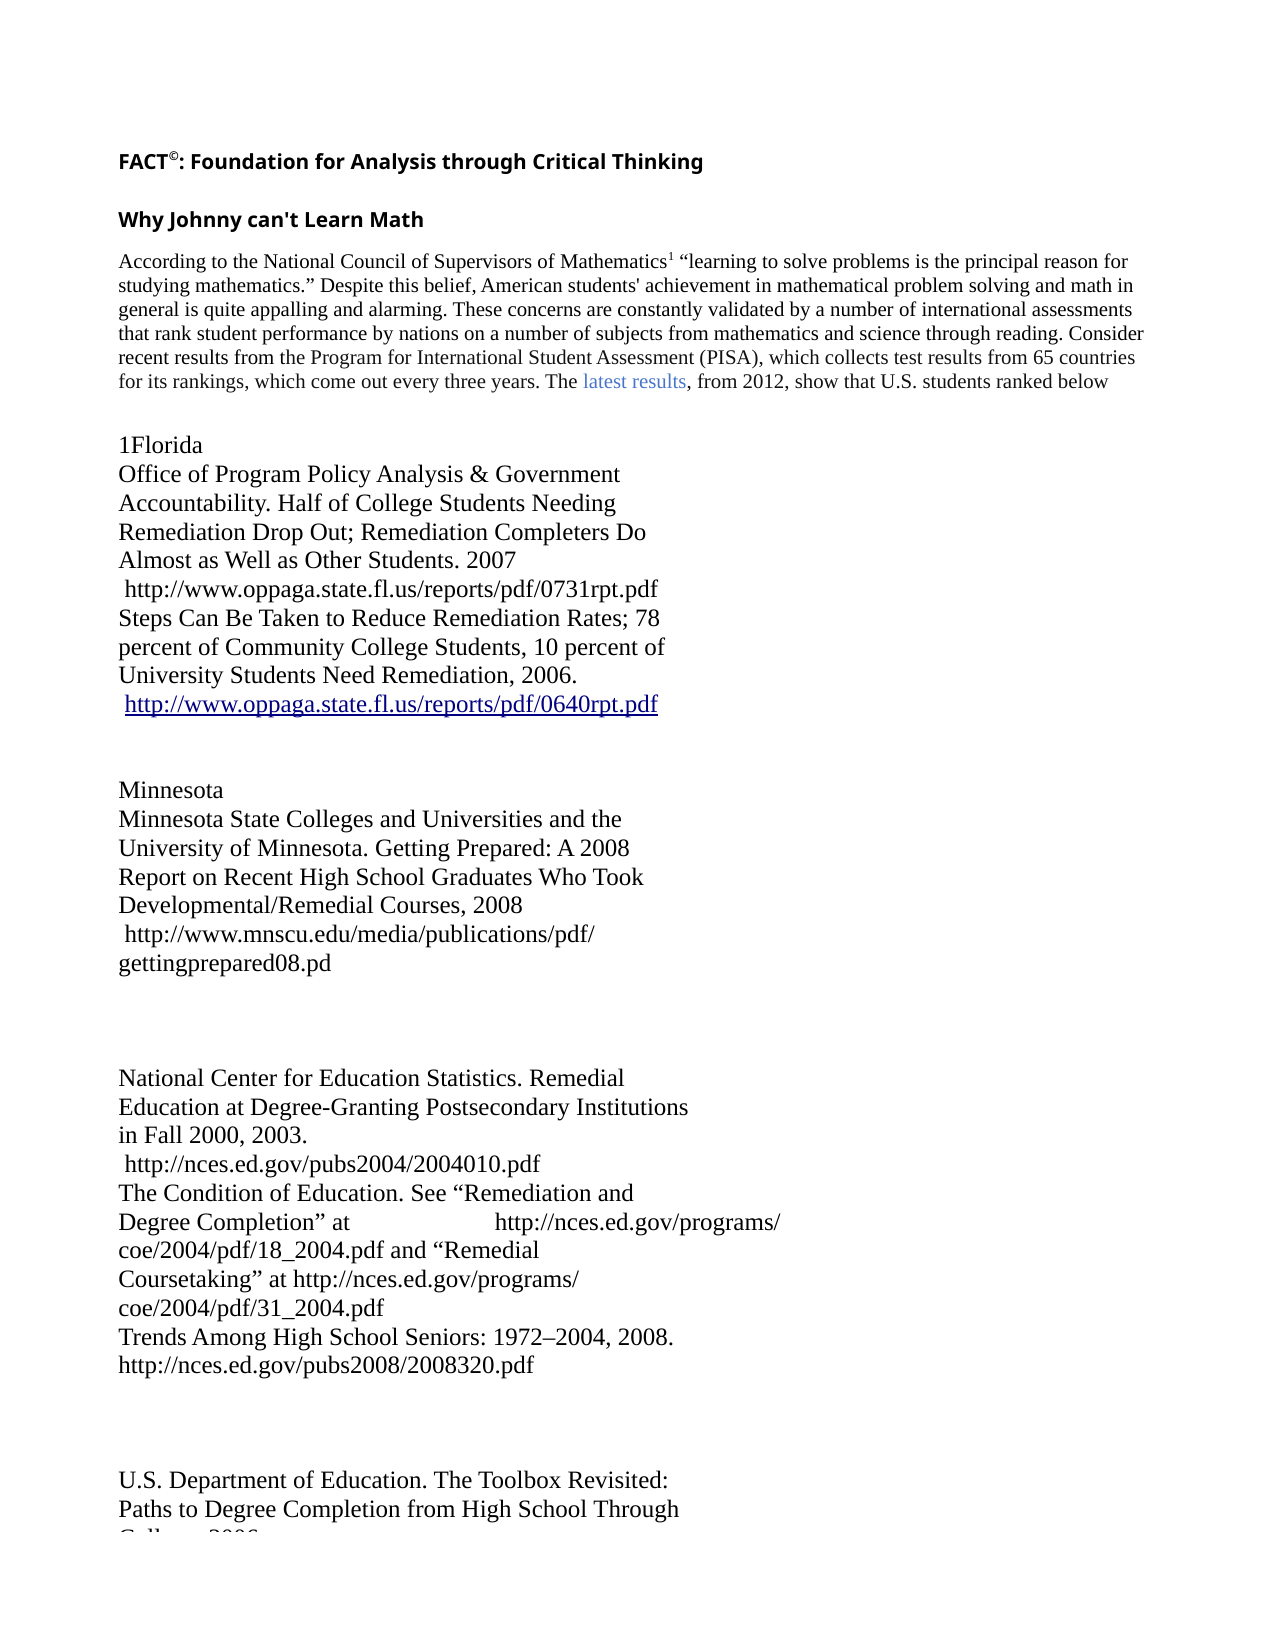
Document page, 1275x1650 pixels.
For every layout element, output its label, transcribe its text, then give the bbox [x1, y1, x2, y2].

text FACT©: Foundation for Analysis through Critical Thinking [118, 147, 1157, 176]
text Why Johnny can't Learn Math [118, 205, 1157, 233]
text According to the National Council of Supervisors of Mathematics1 “learning to solve problems is the principal reason for studying mathematics.” Despite this belief, American students' achievement in mathematical problem solving and math in general is quite appalling and alarming. These concerns are constantly validated by a number of international assessments that rank student performance by nations on a number of subjects from mathematics and science through reading. Consider recent results from the Program for International Student Assessment (PISA), which collects test results from 65 countries for its rankings, which come out every three years. The latest results, from 2012, show that U.S. students ranked below [118, 249, 1157, 393]
